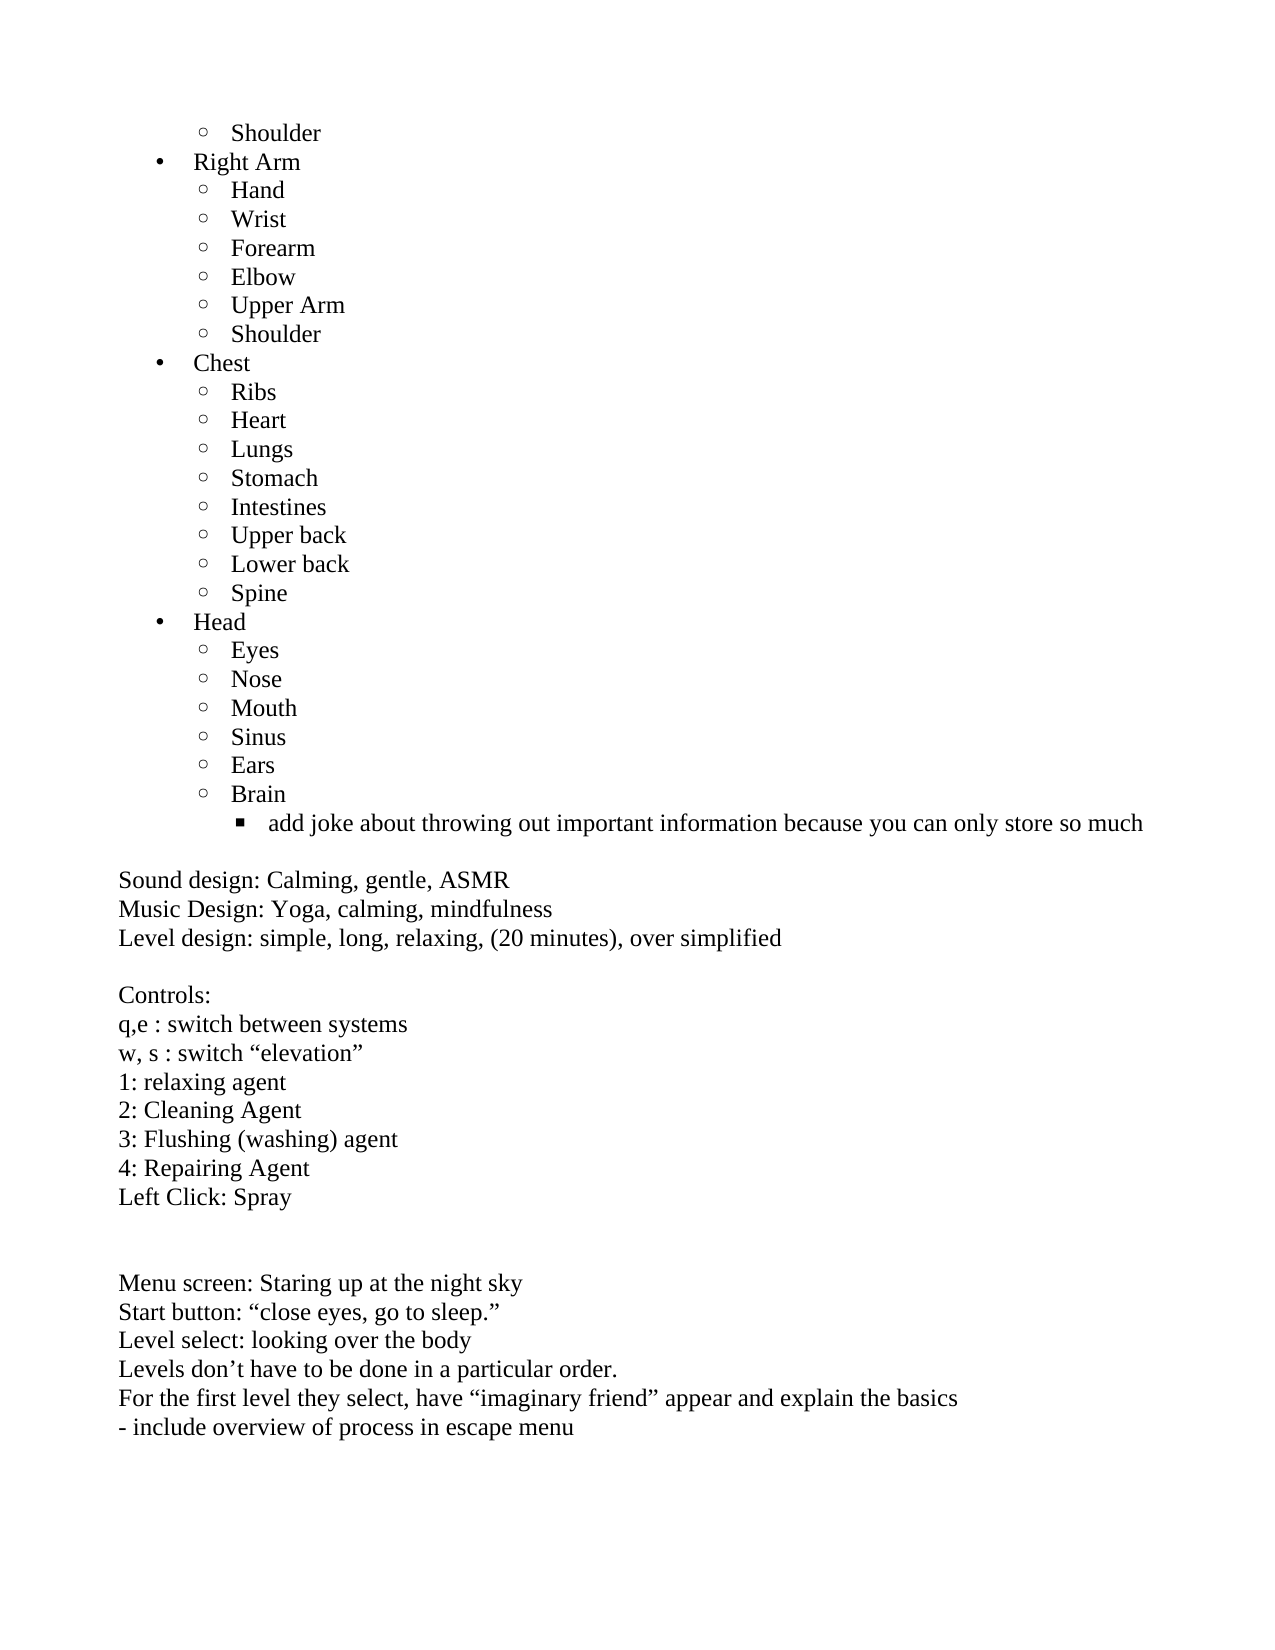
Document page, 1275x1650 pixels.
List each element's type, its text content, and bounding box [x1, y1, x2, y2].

list Shoulder [193, 118, 1157, 147]
list Right Arm [156, 147, 1157, 176]
list Hand [193, 176, 1157, 204]
text Start button: “close eyes, go to sleep.” [118, 1297, 1157, 1326]
list Heart [193, 406, 1157, 434]
text Levels don’t have to be done in a particular order. [118, 1354, 1157, 1383]
list Stomach [193, 463, 1157, 492]
text - include overview of process in escape menu [118, 1412, 1157, 1441]
list Ribs [193, 377, 1157, 406]
list Lungs [193, 434, 1157, 463]
list Head [156, 607, 1157, 636]
list Lower back [193, 549, 1157, 578]
list Mouth [193, 693, 1157, 722]
list Upper back [193, 521, 1157, 549]
text 1: relaxing agent [118, 1067, 1157, 1096]
list Upper Arm [193, 291, 1157, 319]
text Left Click: Spray [118, 1182, 1157, 1211]
text Menu screen: Staring up at the night sky [118, 1268, 1157, 1297]
list Wrist [193, 204, 1157, 233]
text Music Design: Yoga, calming, mindfulness [118, 894, 1157, 923]
text Sound design: Calming, gentle, ASMR [118, 866, 1157, 894]
list Spine [193, 578, 1157, 607]
text 3: Flushing (washing) agent [118, 1124, 1157, 1153]
list Forearm [193, 233, 1157, 262]
list Ears [193, 751, 1157, 779]
list Chest [156, 348, 1157, 377]
list Brain [193, 779, 1157, 808]
text Level design: simple, long, relaxing, (20 minutes), over simplified [118, 923, 1157, 952]
text w, s : switch “elevation” [118, 1038, 1157, 1067]
list Eyes [193, 636, 1157, 664]
text Controls: [118, 981, 1157, 1009]
text For the first level they select, have “imaginary friend” appear and explain the basics [118, 1383, 1157, 1412]
text q,e : switch between systems [118, 1009, 1157, 1038]
list Elbow [193, 262, 1157, 291]
text Level select: looking over the body [118, 1326, 1157, 1354]
list Intestines [193, 492, 1157, 521]
list add joke about throwing out important information because you can only store so much [231, 808, 1157, 837]
text 4: Repairing Agent [118, 1153, 1157, 1182]
list Nose [193, 664, 1157, 693]
list Sinus [193, 722, 1157, 751]
list Shoulder [193, 319, 1157, 348]
text 2: Cleaning Agent [118, 1096, 1157, 1124]
